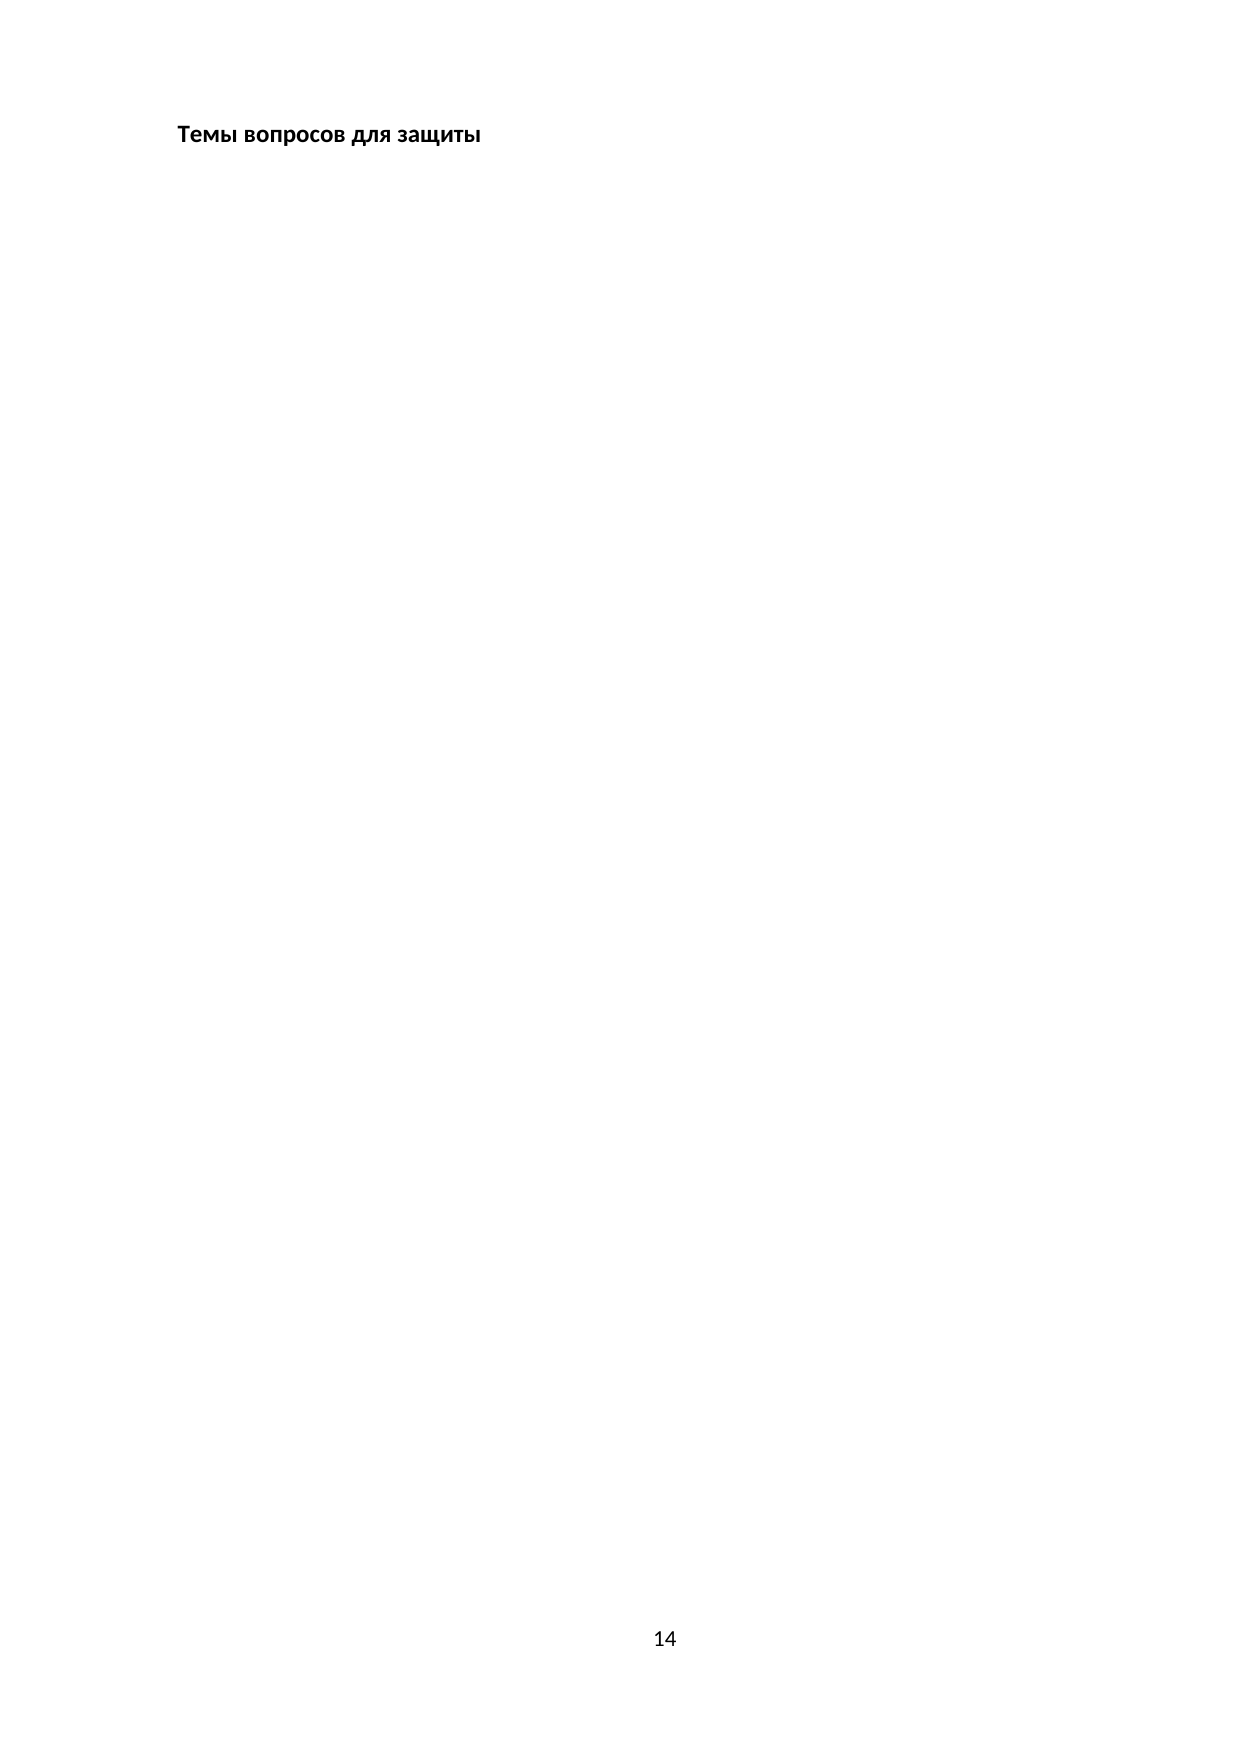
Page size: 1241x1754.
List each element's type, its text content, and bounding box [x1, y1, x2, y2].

text Темы вопросов для защиты [177, 118, 1152, 149]
